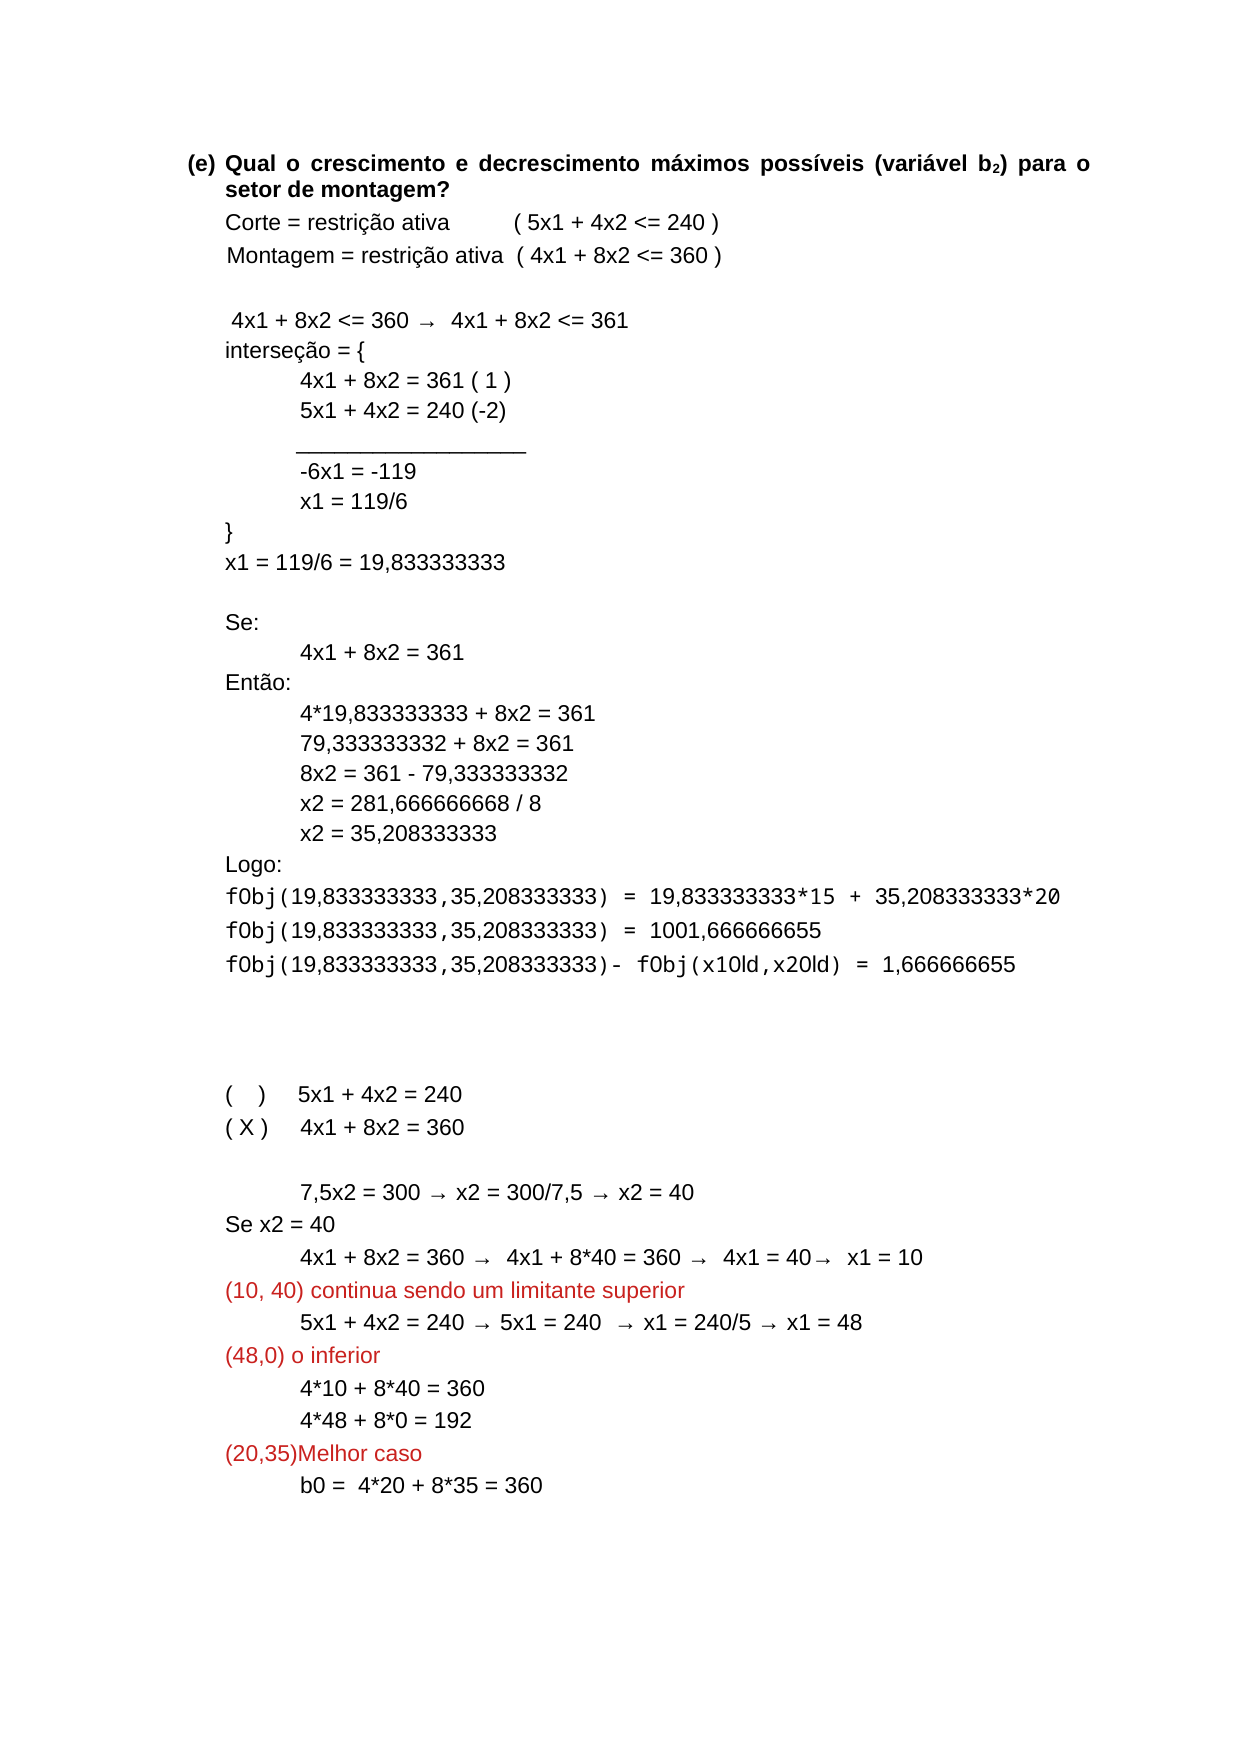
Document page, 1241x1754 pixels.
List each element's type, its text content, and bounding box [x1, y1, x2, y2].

text ( X ) 4x1 + 8x2 = 360 [150, 1114, 1090, 1140]
text -6x1 = -119 [150, 458, 1090, 484]
text fObj(19,833333333,35,208333333) = 1001,666666655 [150, 915, 1090, 945]
text 8x2 = 361 - 79,333333332 [150, 760, 1090, 786]
text Então: [150, 669, 1090, 696]
text 7,5x2 = 300 → x2 = 300/7,5 → x2 = 40 [150, 1179, 1090, 1205]
text } [150, 518, 1090, 544]
text (10, 40) continua sendo um limitante superior [150, 1277, 1090, 1303]
text 4x1 + 8x2 = 361 [150, 639, 1090, 665]
text (48,0) o inferior [150, 1342, 1090, 1368]
text 4x1 + 8x2 = 361 ( 1 ) [150, 367, 1090, 393]
text 4*48 + 8*0 = 192 [150, 1407, 1090, 1433]
text x1 = 119/6 [150, 488, 1090, 514]
text __________________ [150, 428, 1090, 454]
text x2 = 35,208333333 [150, 820, 1090, 847]
text 4x1 + 8x2 <= 360 → 4x1 + 8x2 <= 361 [150, 307, 1090, 333]
text 4*19,833333333 + 8x2 = 361 [150, 699, 1090, 726]
text interseção = { [150, 337, 1090, 363]
text 79,333333332 + 8x2 = 361 [150, 730, 1090, 756]
text Se x2 = 40 [150, 1211, 1090, 1238]
list Qual o crescimento e decrescimento máximos possíveis (variável b2) para o setor de montagem? [187, 150, 1090, 203]
text 5x1 + 4x2 = 240 (-2) [150, 397, 1090, 424]
text fObj(19,833333333,35,208333333)- fObj(x1Old,x2Old) = 1,666666655 [150, 949, 1090, 979]
text fObj(19,833333333,35,208333333) = 19,833333333*15 + 35,208333333*20 [150, 881, 1090, 911]
text ( ) 5x1 + 4x2 = 240 [150, 1081, 1090, 1107]
text x1 = 119/6 = 19,833333333 [150, 548, 1090, 575]
text Montagem = restrição ativa ( 4x1 + 8x2 <= 360 ) [150, 242, 1090, 268]
text 4*10 + 8*40 = 360 [150, 1374, 1090, 1401]
text Se: [150, 609, 1090, 635]
text 5x1 + 4x2 = 240 → 5x1 = 240 → x1 = 240/5 → x1 = 48 [150, 1309, 1090, 1336]
text b0 = 4*20 + 8*35 = 360 [150, 1472, 1090, 1499]
text Logo: [150, 851, 1090, 877]
text 4x1 + 8x2 = 360 → 4x1 + 8*40 = 360 → 4x1 = 40→ x1 = 10 [150, 1244, 1090, 1270]
text x2 = 281,666666668 / 8 [150, 790, 1090, 816]
text (20,35)Melhor caso [150, 1440, 1090, 1466]
text Corte = restrição ativa ( 5x1 + 4x2 <= 240 ) [150, 209, 1090, 235]
